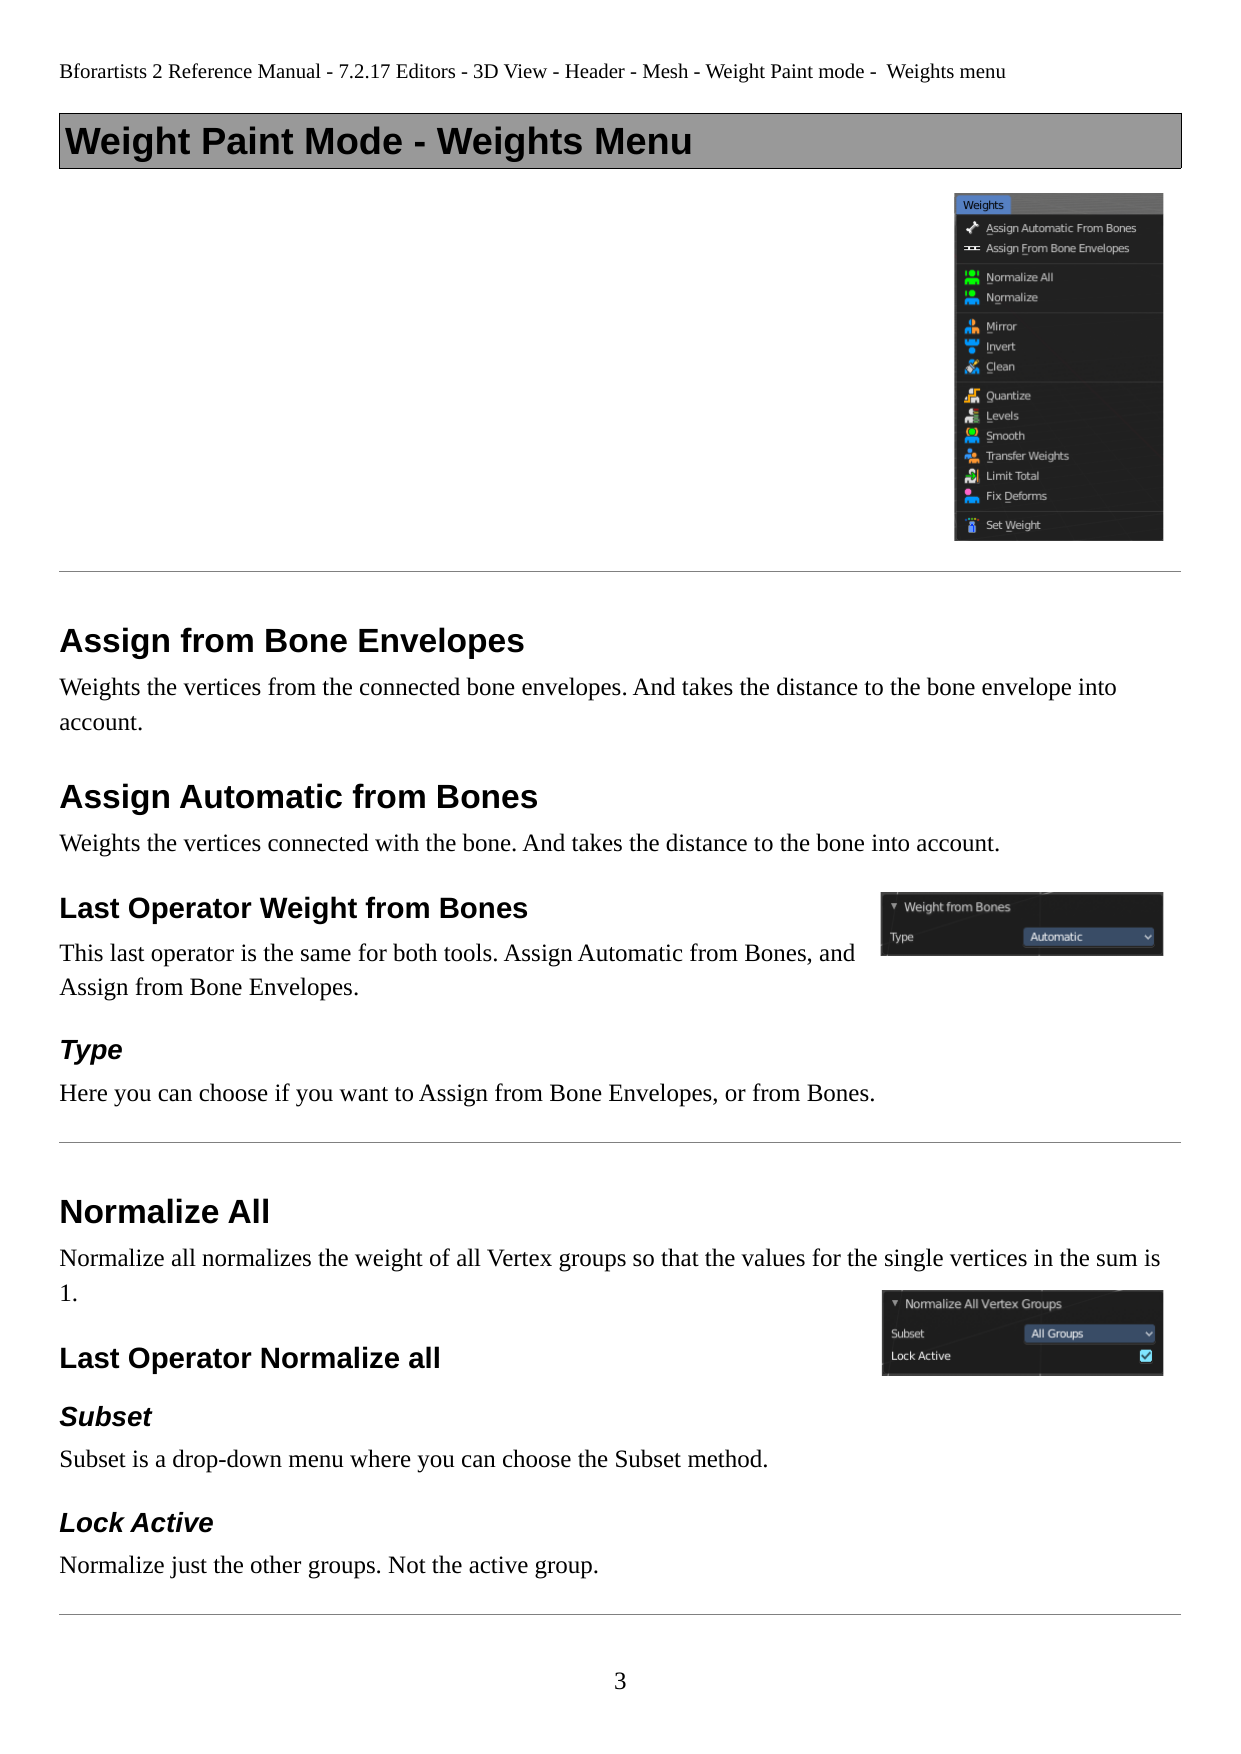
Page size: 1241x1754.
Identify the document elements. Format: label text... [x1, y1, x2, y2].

subtitle Lock Active [59, 1506, 1181, 1538]
subtitle Last Operator Normalize all [59, 1341, 881, 1375]
text Normalize all normalizes the weight of all Vertex groups so that the values for the single vertices in the sum is 1. [59, 1243, 1181, 1307]
text Here you can choose if you want to Assign from Bone Envelopes, or from Bones. [59, 1078, 1181, 1107]
text Weights the vertices connected with the bone. And takes the distance to the bone into account. [59, 828, 1181, 857]
subtitle Assign from Bone Envelopes [59, 621, 1181, 660]
picture [880, 892, 1164, 956]
subtitle [1164, 1341, 1181, 1375]
subtitle Type [59, 1034, 1181, 1066]
text Normalize just the other groups. Not the active group. [59, 1551, 1181, 1579]
subtitle Normalize All [59, 1192, 1181, 1231]
table_header Weight Paint Mode - Weights Menu [60, 114, 1181, 168]
text Subset is a drop-down menu where you can choose the Subset method. [59, 1444, 1181, 1473]
picture [954, 193, 1164, 541]
picture [881, 1290, 1164, 1376]
subtitle Last Operator Weight from Bones [59, 891, 1181, 925]
text Weights the vertices from the connected bone envelopes. And takes the distance to the bone envelope into account. [59, 672, 1181, 736]
subtitle Subset [59, 1400, 1181, 1432]
subtitle Assign Automatic from Bones [59, 777, 1181, 815]
text This last operator is the same for both tools. Assign Automatic from Bones, and Assign from Bone Envelopes. [59, 938, 1181, 1001]
